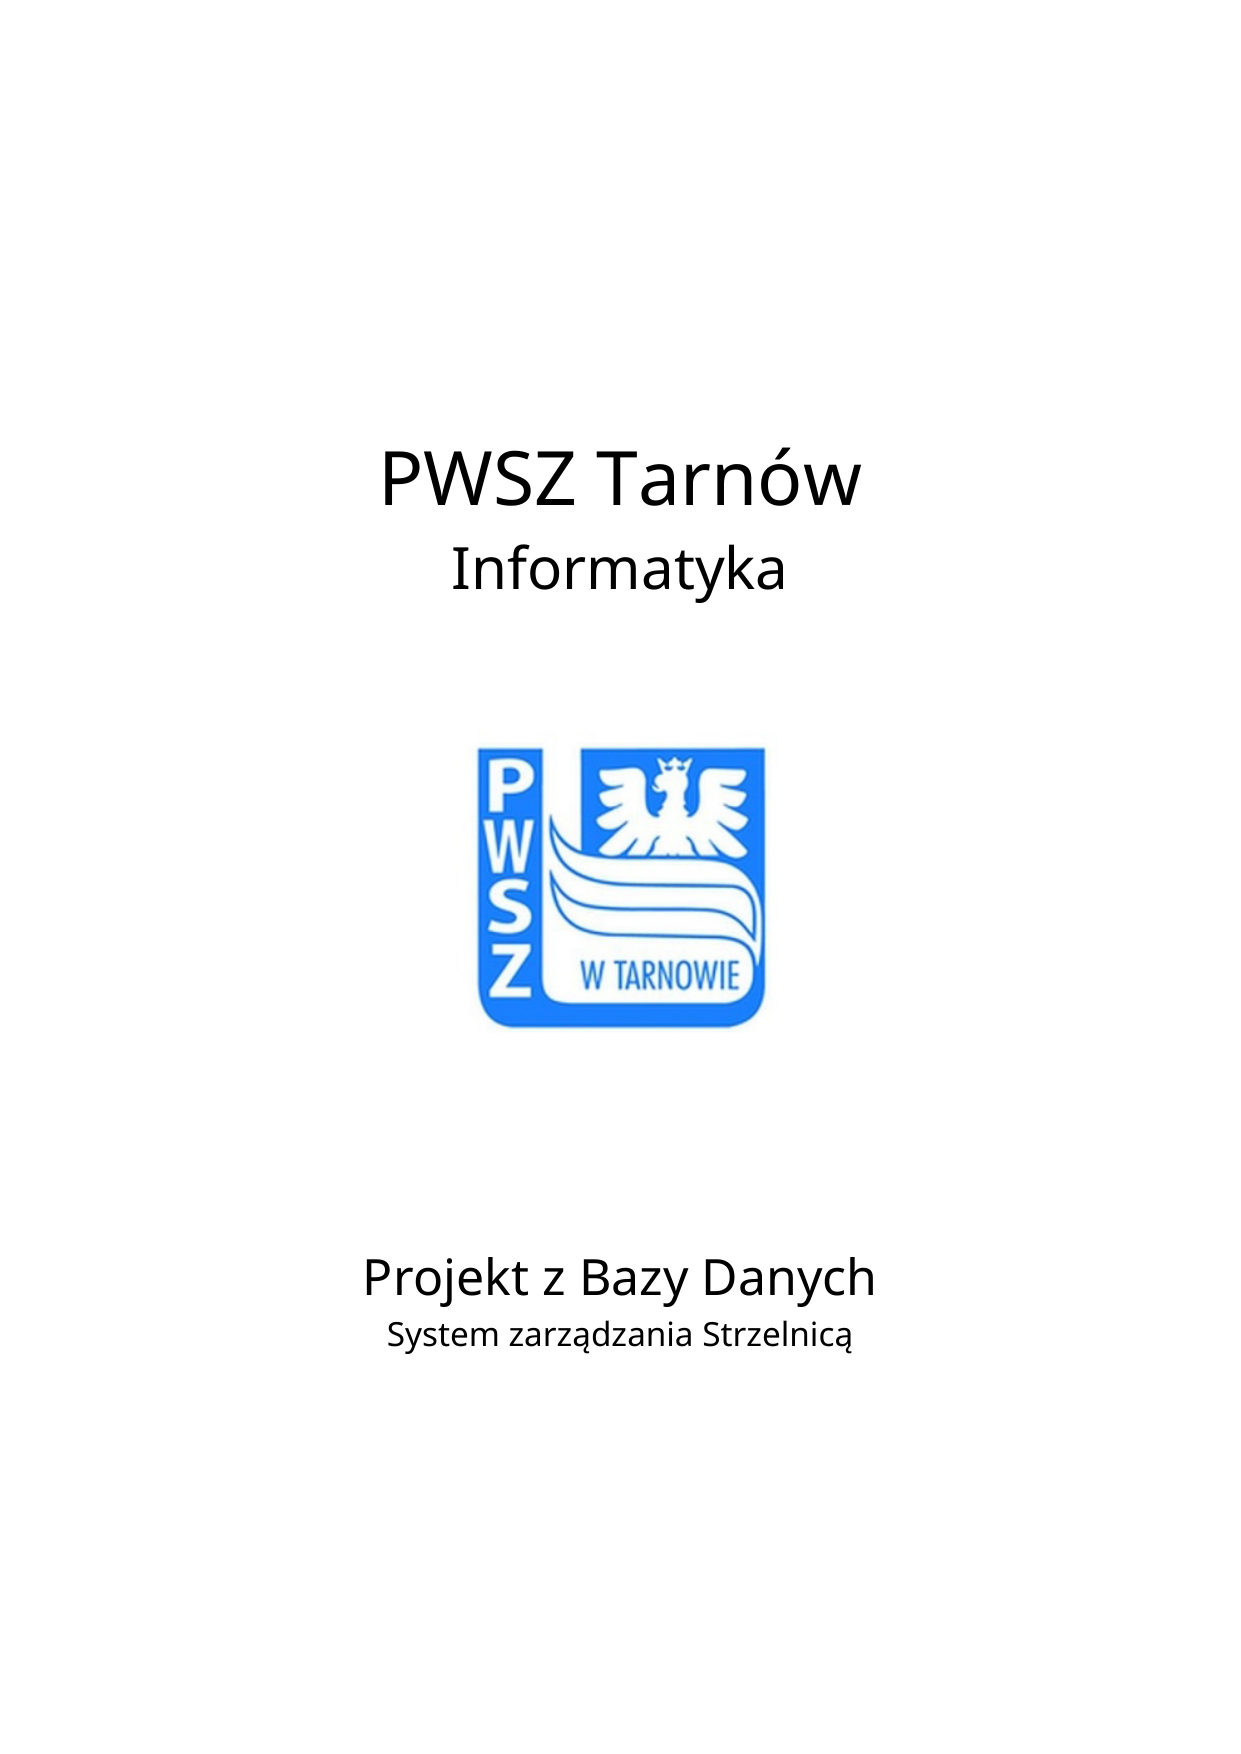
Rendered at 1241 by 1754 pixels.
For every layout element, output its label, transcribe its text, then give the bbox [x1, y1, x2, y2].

text System zarządzania Strzelnicą [118, 1310, 1122, 1356]
picture [437, 731, 803, 1045]
text Projekt z Bazy Danych [118, 1242, 1122, 1310]
text Informatyka [118, 527, 1122, 606]
text PWSZ Tarnów [118, 425, 1122, 527]
